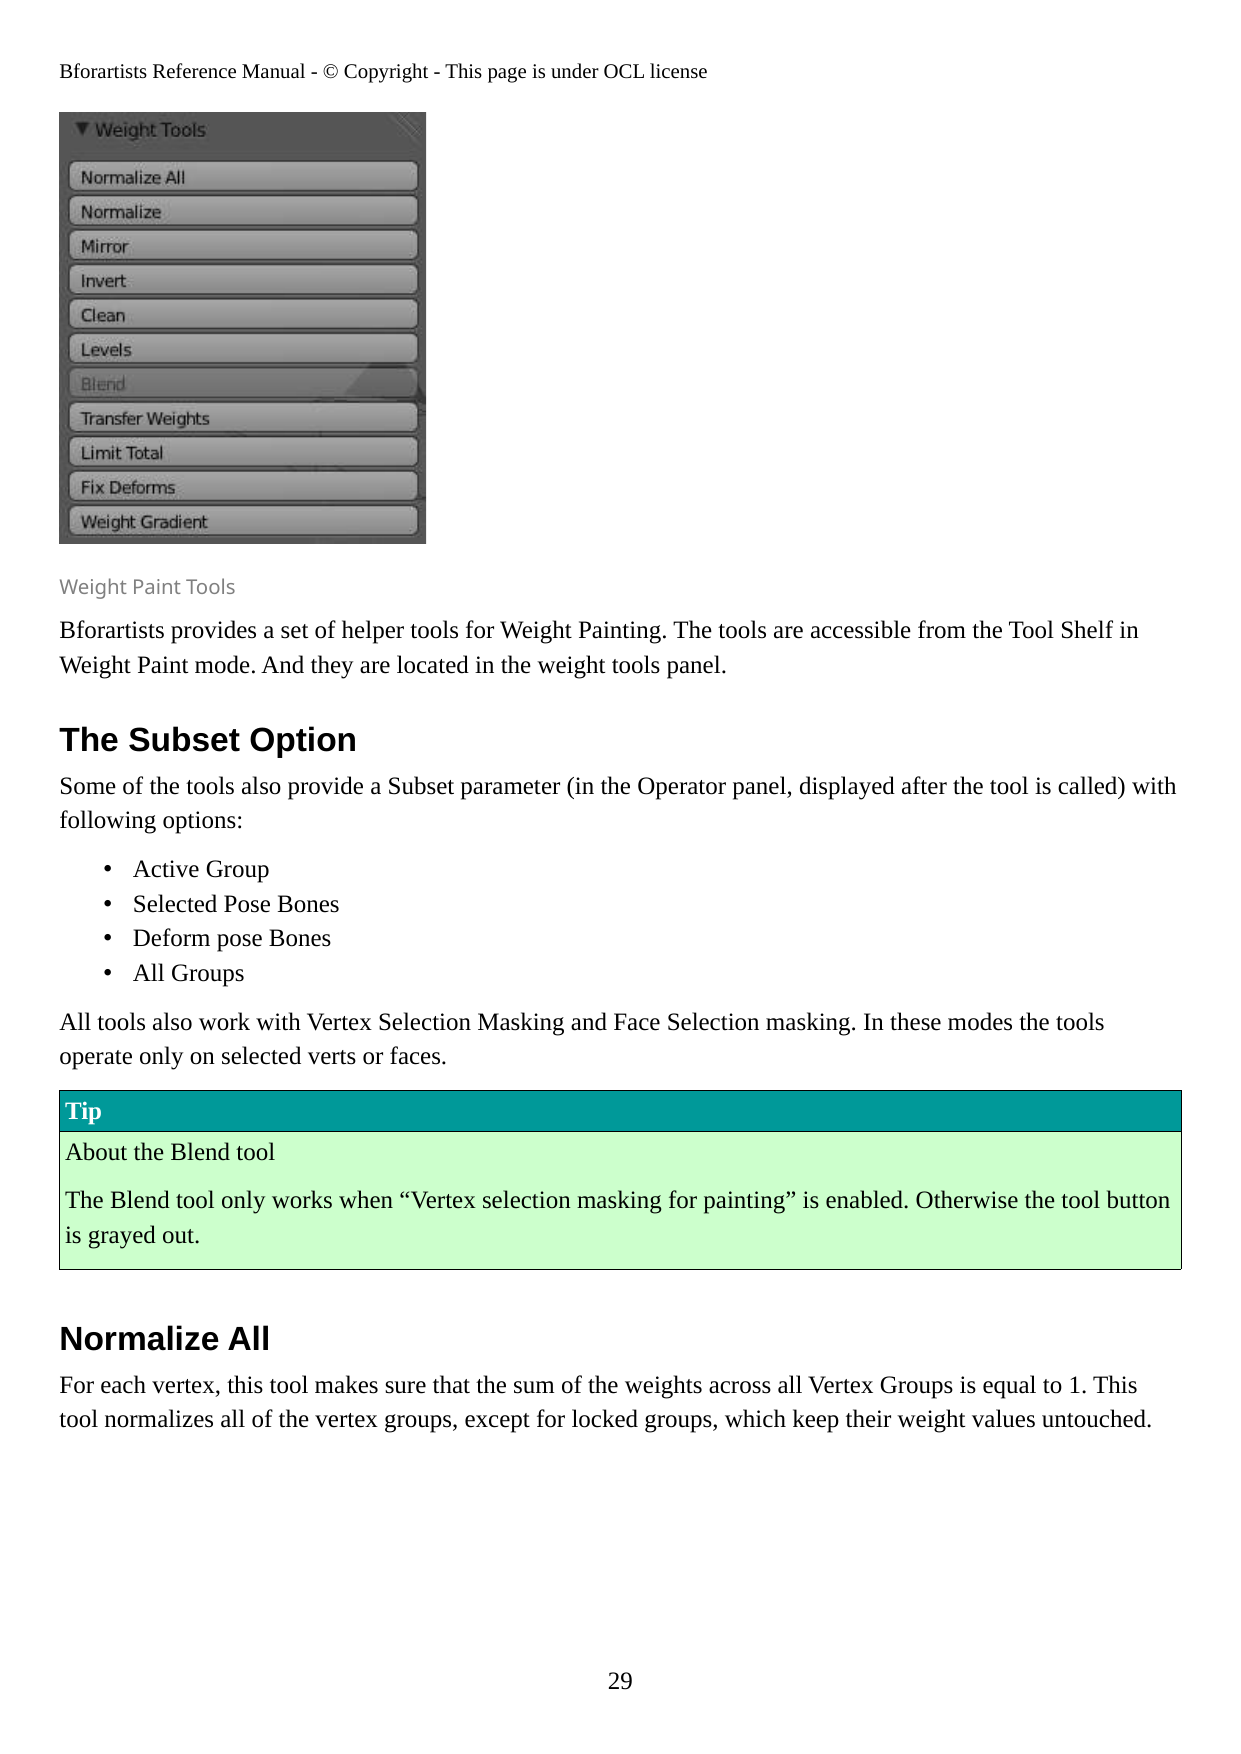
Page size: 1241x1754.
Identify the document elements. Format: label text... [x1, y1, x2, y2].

list Selected Pose Bones [103, 889, 1181, 918]
list Active Group [103, 854, 1181, 883]
table_cell About the Blend tool The Blend tool only works when “Vertex selection masking for painting” is enabled. Otherwise the tool button is grayed out. [60, 1132, 1181, 1269]
list Deform pose Bones [103, 923, 1181, 952]
list All Groups [103, 958, 1181, 987]
text Some of the tools also provide a Subset parameter (in the Operator panel, displayed after the tool is called) with following options: [59, 771, 1181, 834]
text Weight Paint Tools [59, 569, 1181, 601]
text All tools also work with Vertex Selection Masking and Face Selection masking. In these modes the tools operate only on selected verts or faces. [59, 1007, 1181, 1070]
subtitle Normalize All [59, 1319, 1181, 1357]
table_header Tip [60, 1091, 1181, 1131]
picture [59, 112, 427, 544]
text For each vertex, this tool makes sure that the sum of the weights across all Vertex Groups is equal to 1. This tool normalizes all of the vertex groups, except for locked groups, which keep their weight values untouched. [59, 1370, 1181, 1433]
subtitle The Subset Option [59, 720, 1181, 758]
text Bforartists provides a set of helper tools for Weight Painting. The tools are accessible from the Tool Shelf in Weight Paint mode. And they are located in the weight tools panel. [59, 615, 1181, 678]
